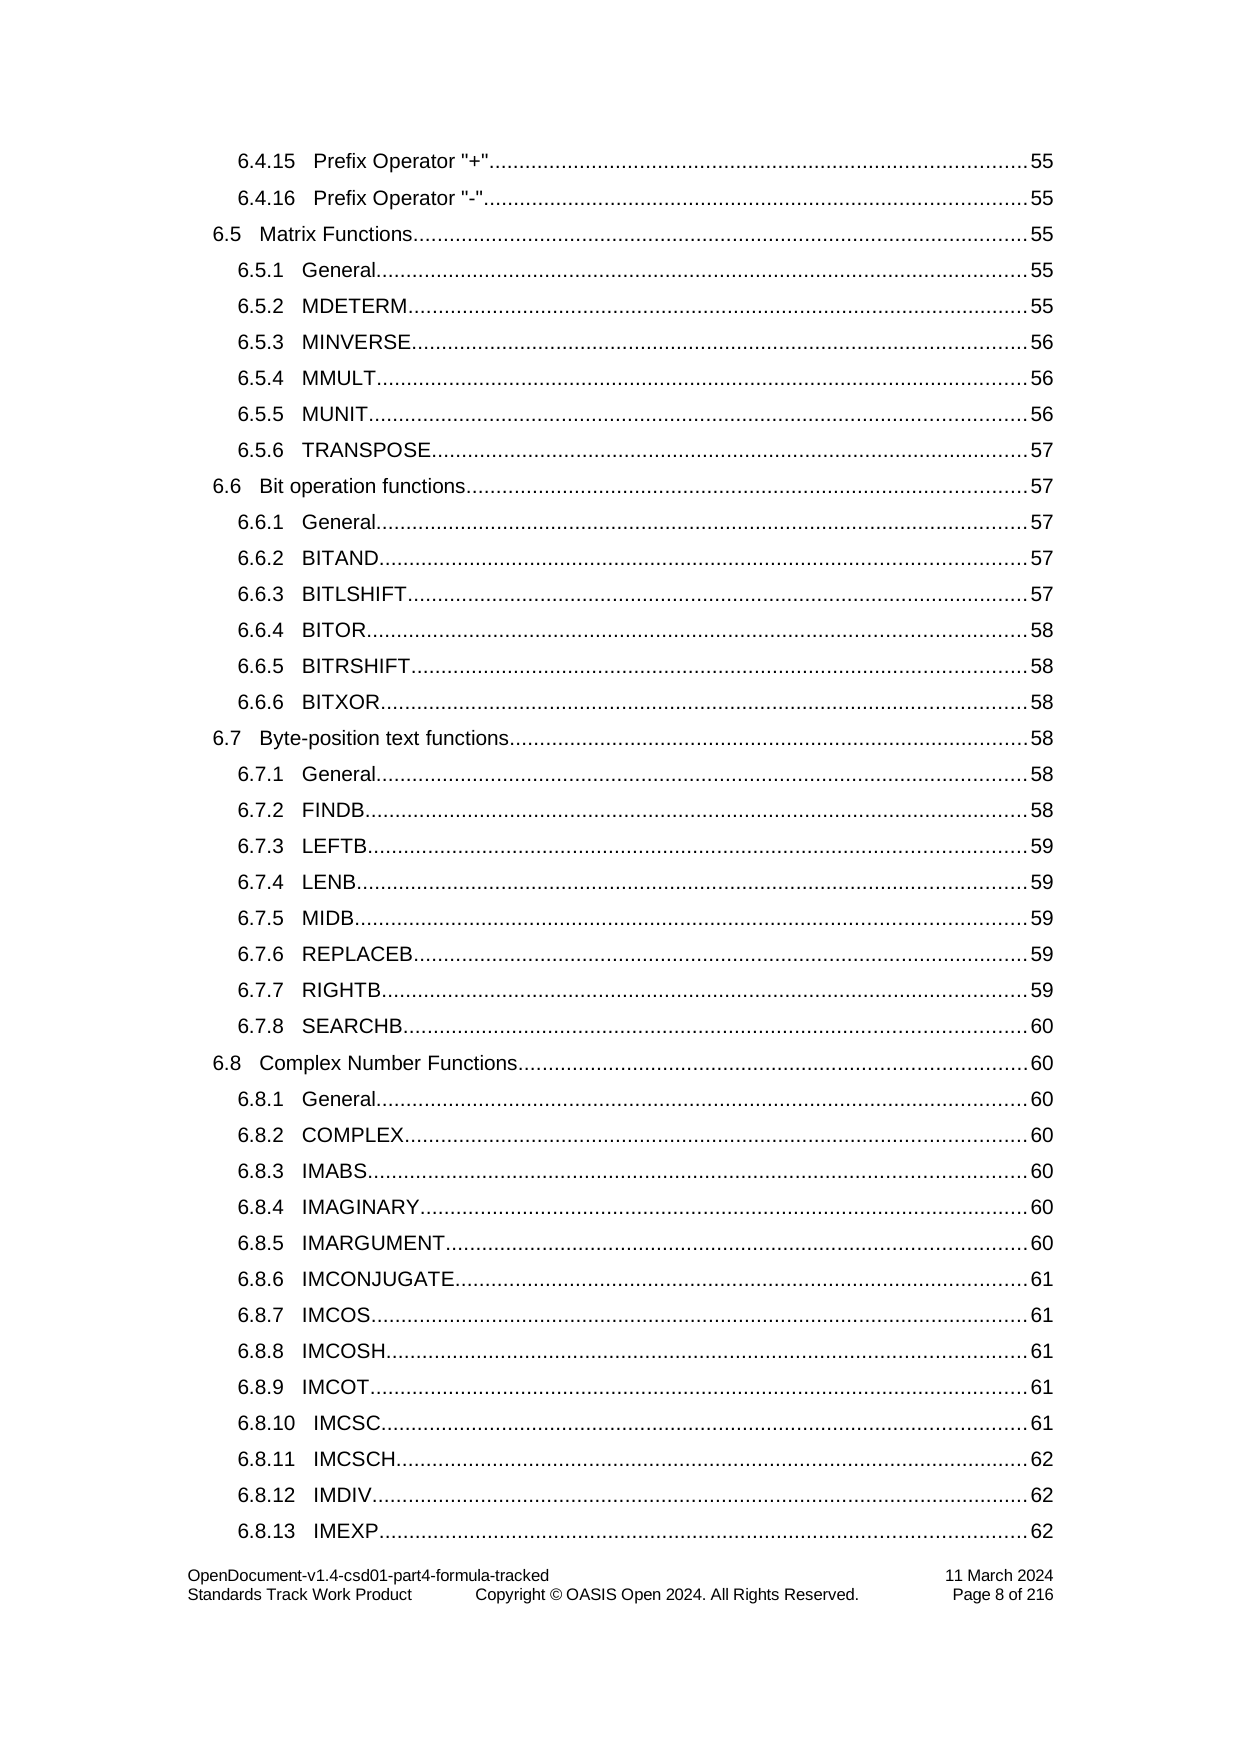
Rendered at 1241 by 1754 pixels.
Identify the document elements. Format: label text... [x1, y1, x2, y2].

text 6.6.1 General 57 [237, 510, 1053, 534]
text 6.8 Complex Number Functions 60 [212, 1051, 1053, 1074]
text 6.8.11 IMCSCH 62 [237, 1447, 1053, 1471]
text 6.8.1 General 60 [237, 1087, 1053, 1111]
text 6.7 Byte-position text functions 58 [212, 727, 1053, 750]
text 6.8.8 IMCOSH 61 [237, 1339, 1053, 1363]
text 6.7.1 General 58 [237, 763, 1053, 786]
text 6.8.6 IMCONJUGATE 61 [237, 1267, 1053, 1291]
text 6.6.4 BITOR 58 [237, 618, 1053, 642]
text 6.8.2 COMPLEX 60 [237, 1123, 1053, 1147]
text 6.6.3 BITLSHIFT 57 [237, 582, 1053, 606]
text 6.5.1 General 55 [237, 258, 1053, 282]
text 6.7.6 REPLACEB 59 [237, 943, 1053, 966]
text 6.8.12 IMDIV 62 [237, 1483, 1053, 1507]
text 6.6.5 BITRSHIFT 58 [237, 654, 1053, 678]
text 6.6.6 BITXOR 58 [237, 691, 1053, 714]
text 6.4.16 Prefix Operator "-" 55 [237, 186, 1053, 209]
text 6.5.5 MUNIT 56 [237, 402, 1053, 426]
text 6.7.2 FINDB 58 [237, 799, 1053, 822]
text 6.5 Matrix Functions 55 [212, 222, 1053, 246]
text 6.6 Bit operation functions 57 [212, 474, 1053, 498]
text 6.5.3 MINVERSE 56 [237, 330, 1053, 354]
text 6.8.3 IMABS 60 [237, 1159, 1053, 1183]
text 6.8.10 IMCSC 61 [237, 1411, 1053, 1435]
text 6.7.3 LEFTB 59 [237, 835, 1053, 858]
text 6.8.7 IMCOS 61 [237, 1303, 1053, 1327]
text 6.7.4 LENB 59 [237, 871, 1053, 894]
text 6.6.2 BITAND 57 [237, 546, 1053, 570]
text 6.5.4 MMULT 56 [237, 366, 1053, 390]
text 6.5.2 MDETERM 55 [237, 294, 1053, 318]
text 6.4.15 Prefix Operator "+" 55 [237, 150, 1053, 173]
text 6.7.7 RIGHTB 59 [237, 979, 1053, 1002]
text 6.7.8 SEARCHB 60 [237, 1015, 1053, 1038]
text 6.7.5 MIDB 59 [237, 907, 1053, 930]
text 6.8.9 IMCOT 61 [237, 1375, 1053, 1399]
text 6.8.13 IMEXP 62 [237, 1519, 1053, 1543]
text 6.8.5 IMARGUMENT 60 [237, 1231, 1053, 1255]
text 6.8.4 IMAGINARY 60 [237, 1195, 1053, 1219]
text 6.5.6 TRANSPOSE 57 [237, 438, 1053, 462]
